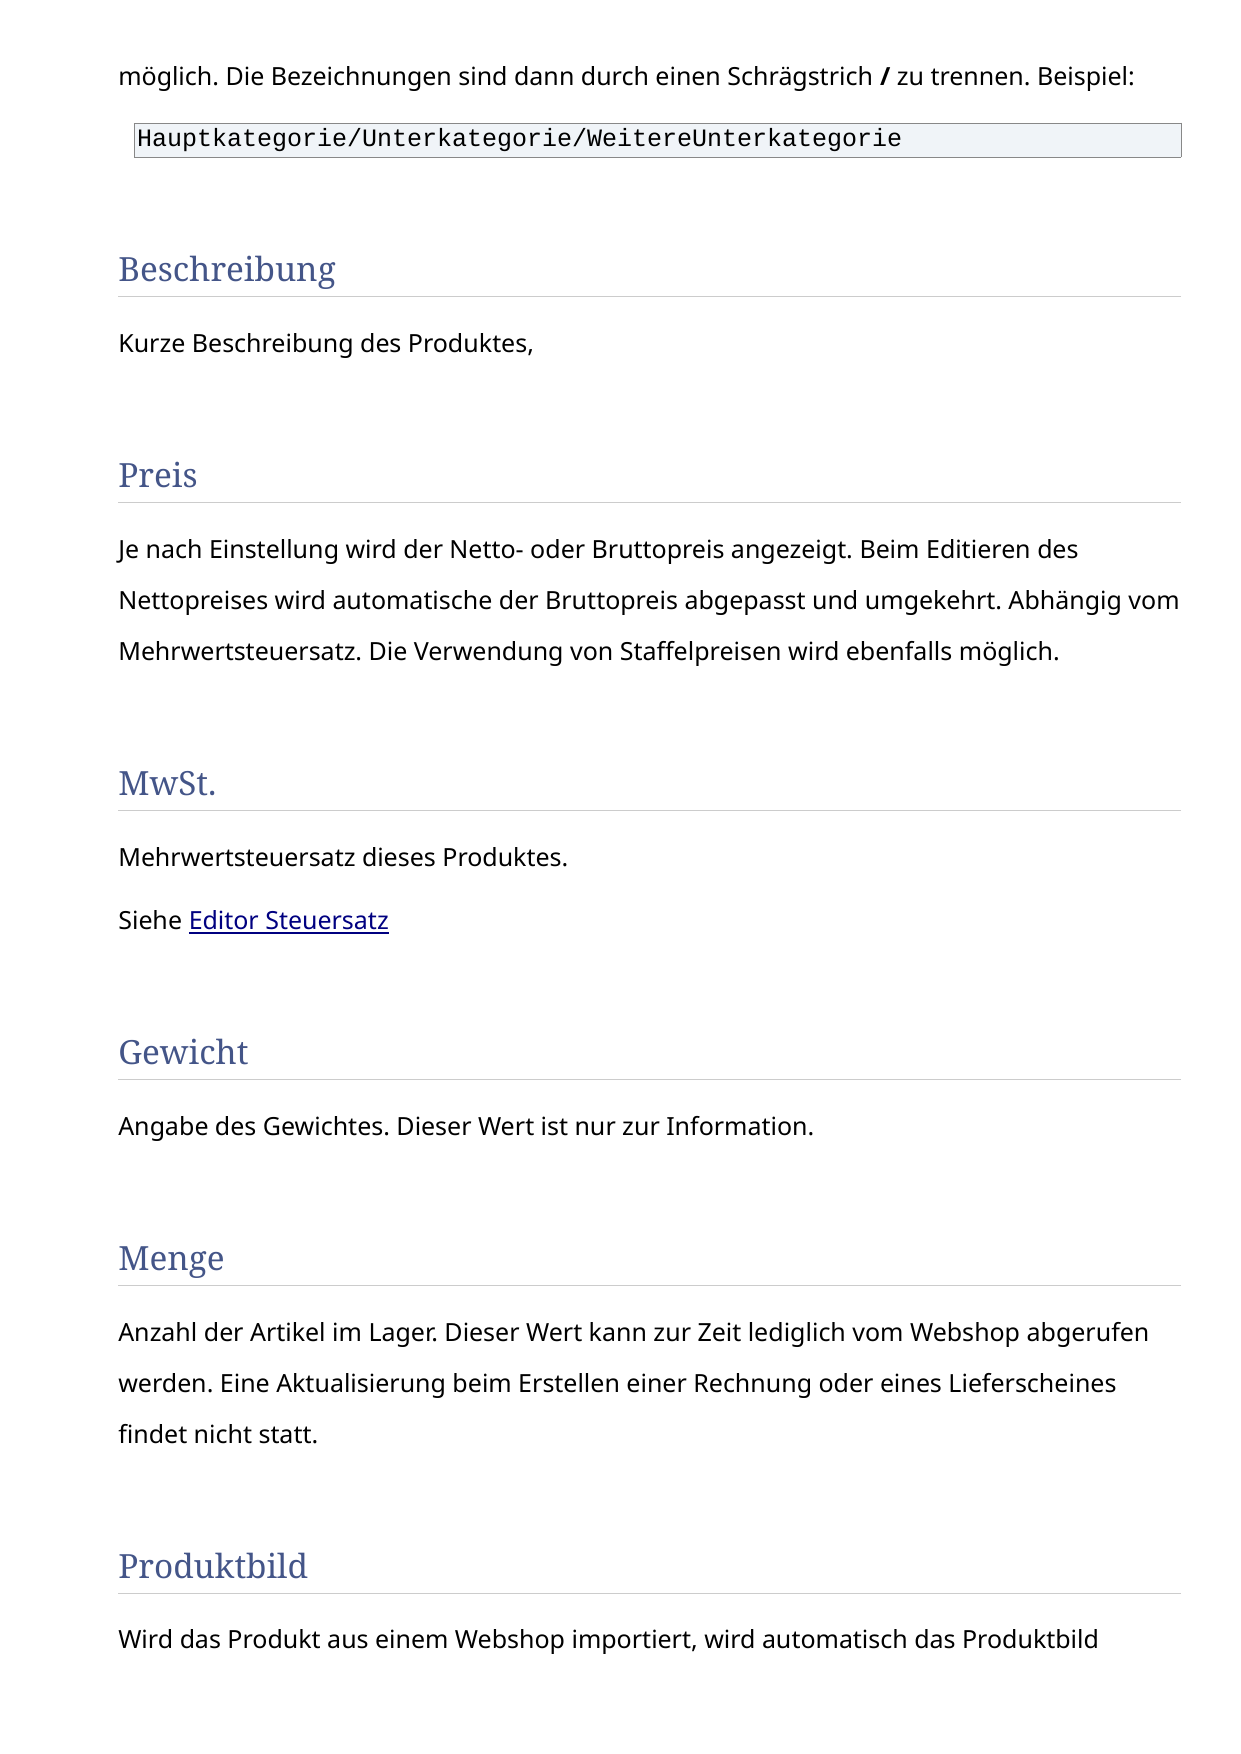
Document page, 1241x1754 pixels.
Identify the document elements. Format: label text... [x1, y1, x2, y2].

text Siehe Editor Steuersatz [118, 903, 1181, 937]
subtitle Beschreibung [118, 246, 1181, 296]
text Kurze Beschreibung des Produktes, [118, 326, 1181, 360]
subtitle Preis [118, 452, 1181, 502]
text Hauptkategorie/Unterkategorie/WeitereUnterkategorie [135, 124, 1181, 157]
subtitle MwSt. [118, 760, 1181, 810]
text Je nach Einstellung wird der Netto- oder Bruttopreis angezeigt. Beim Editieren des Nettopreises wird automatische der Bruttopreis abgepasst und umgekehrt. Abhängig vom Mehrwertsteuersatz. Die Verwendung von Staffelpreisen wird ebenfalls möglich. [118, 532, 1181, 668]
text möglich. Die Bezeichnungen sind dann durch einen Schrägstrich / zu trennen. Beispiel: [118, 59, 1181, 93]
text Anzahl der Artikel im Lager. Dieser Wert kann zur Zeit lediglich vom Webshop abgerufen werden. Eine Aktualisierung beim Erstellen einer Rechnung oder eines Lieferscheines findet nicht statt. [118, 1314, 1181, 1451]
subtitle Gewicht [118, 1029, 1181, 1079]
subtitle Produktbild [118, 1542, 1181, 1593]
subtitle Menge [118, 1235, 1181, 1285]
text Angabe des Gewichtes. Dieser Wert ist nur zur Information. [118, 1109, 1181, 1143]
text Mehrwertsteuersatz dieses Produktes. [118, 839, 1181, 873]
text Wird das Produkt aus einem Webshop importiert, wird automatisch das Produktbild [118, 1622, 1181, 1656]
